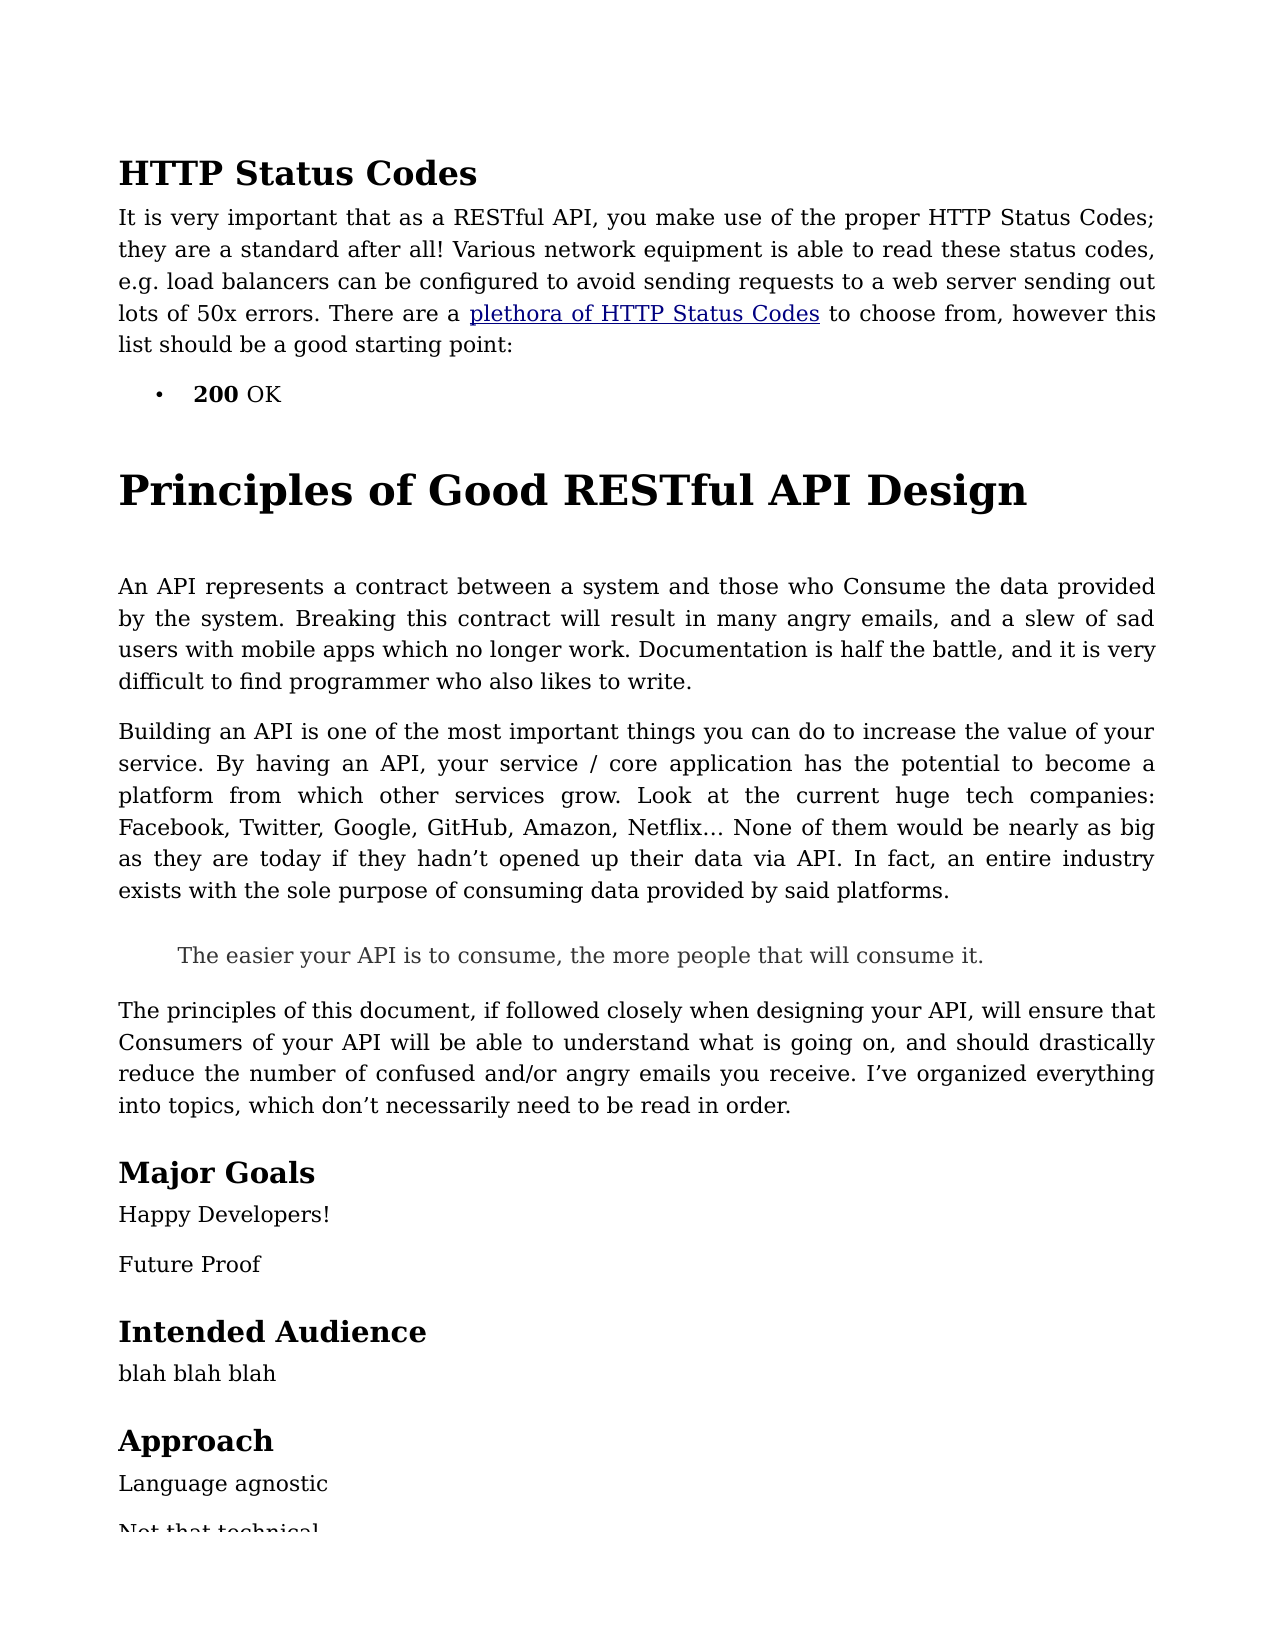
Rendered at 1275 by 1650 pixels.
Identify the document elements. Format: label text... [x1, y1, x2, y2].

text It is very important that as a RESTful API, you make use of the proper HTTP Status Codes; they are a standard after all! Various network equipment is able to read these status codes, e.g. load balancers can be configured to avoid sending requests to a web server sending out lots of 50x errors. There are a plethora of HTTP Status Codes to choose from, however this list should be a good starting point: [118, 205, 1157, 358]
list 200 OK [156, 382, 1157, 408]
subtitle HTTP Status Codes [118, 153, 1157, 193]
